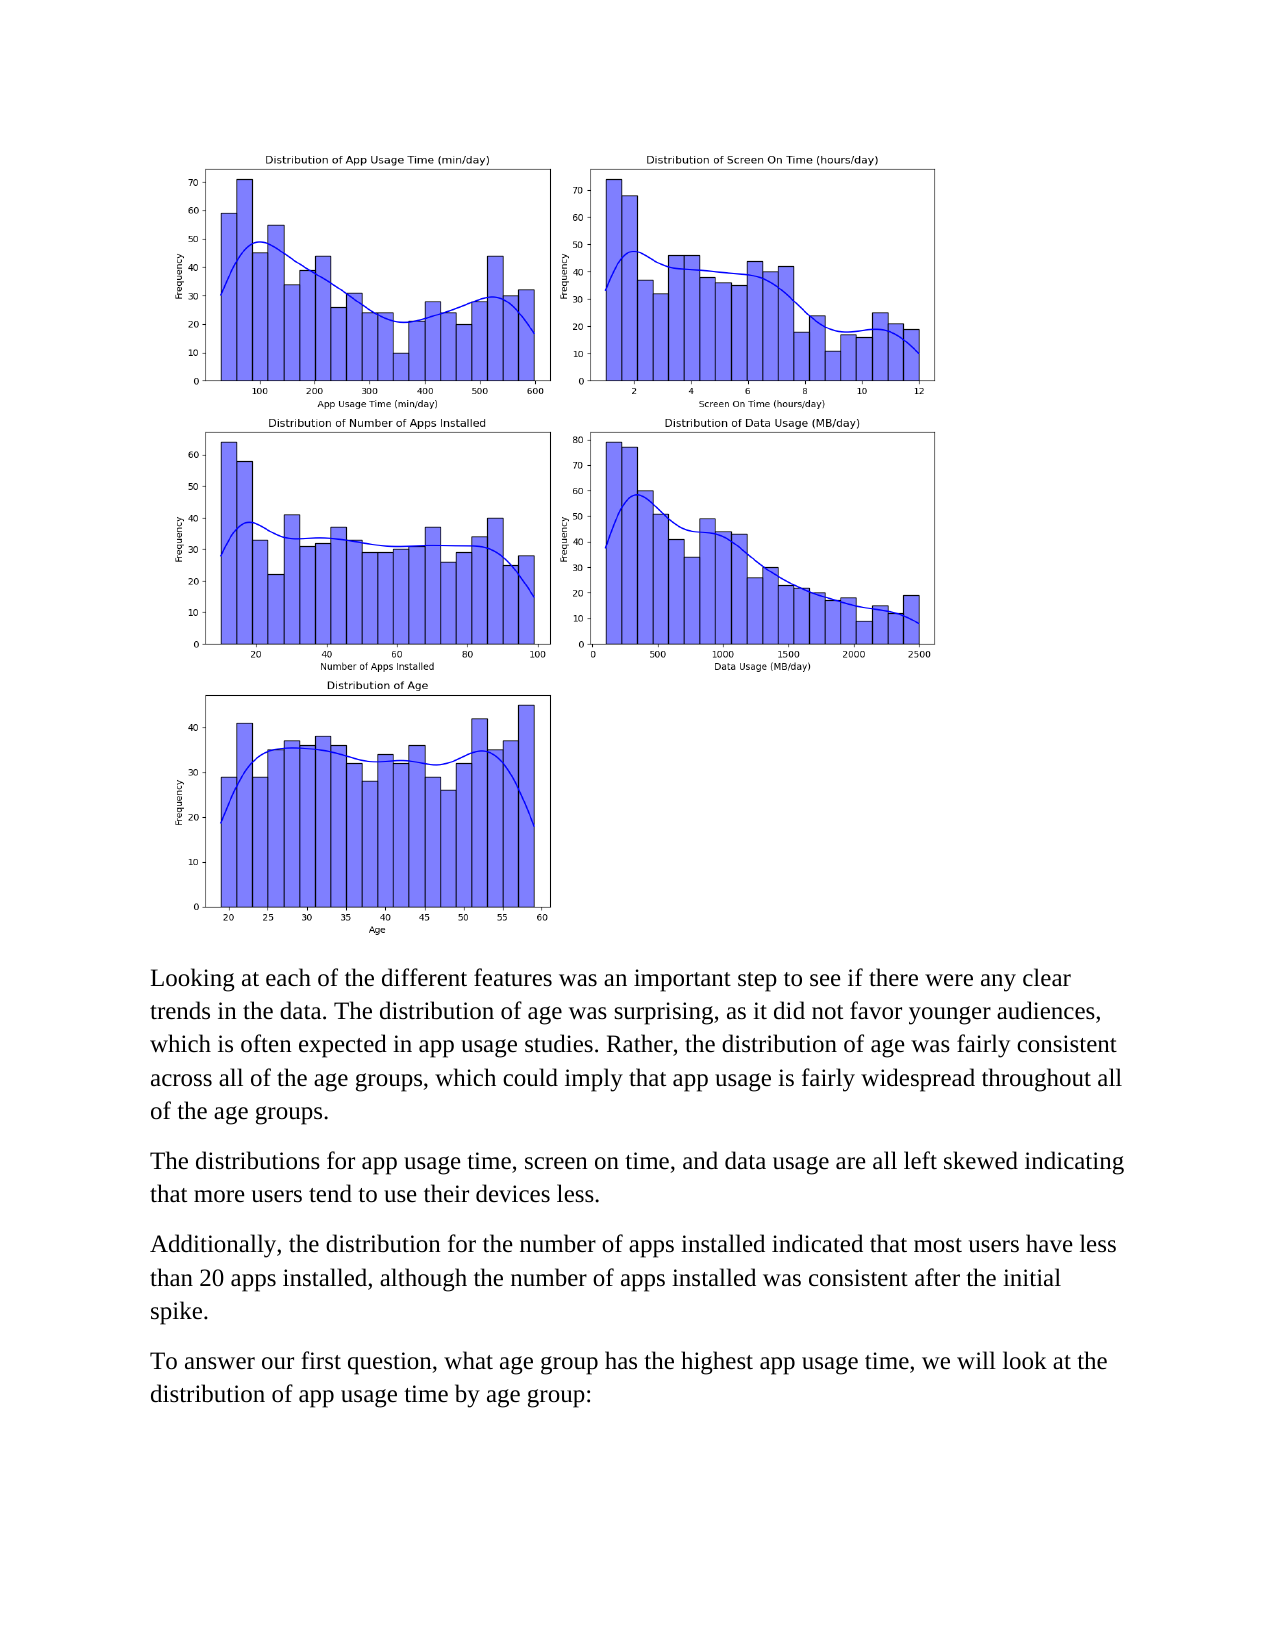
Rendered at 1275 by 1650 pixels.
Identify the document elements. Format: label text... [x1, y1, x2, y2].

text The distributions for app usage time, screen on time, and data usage are all left skewed indicating that more users tend to use their devices less. [150, 1146, 1125, 1208]
text Looking at each of the different features was an important step to see if there were any clear trends in the data. The distribution of age was surprising, as it did not favor younger audiences, which is often expected in app usage studies. Rather, the distribution of age was fairly consistent across all of the age groups, which could imply that app usage is fairly widespread throughout all of the age groups. [150, 963, 1125, 1125]
text Additionally, the distribution for the number of apps installed indicated that most users have less than 20 apps installed, although the number of apps installed was consistent after the initial spike. [150, 1229, 1125, 1325]
picture [168, 150, 940, 941]
text To answer our first question, what age group has the highest app usage time, we will look at the distribution of app usage time by age group: [150, 1346, 1125, 1408]
